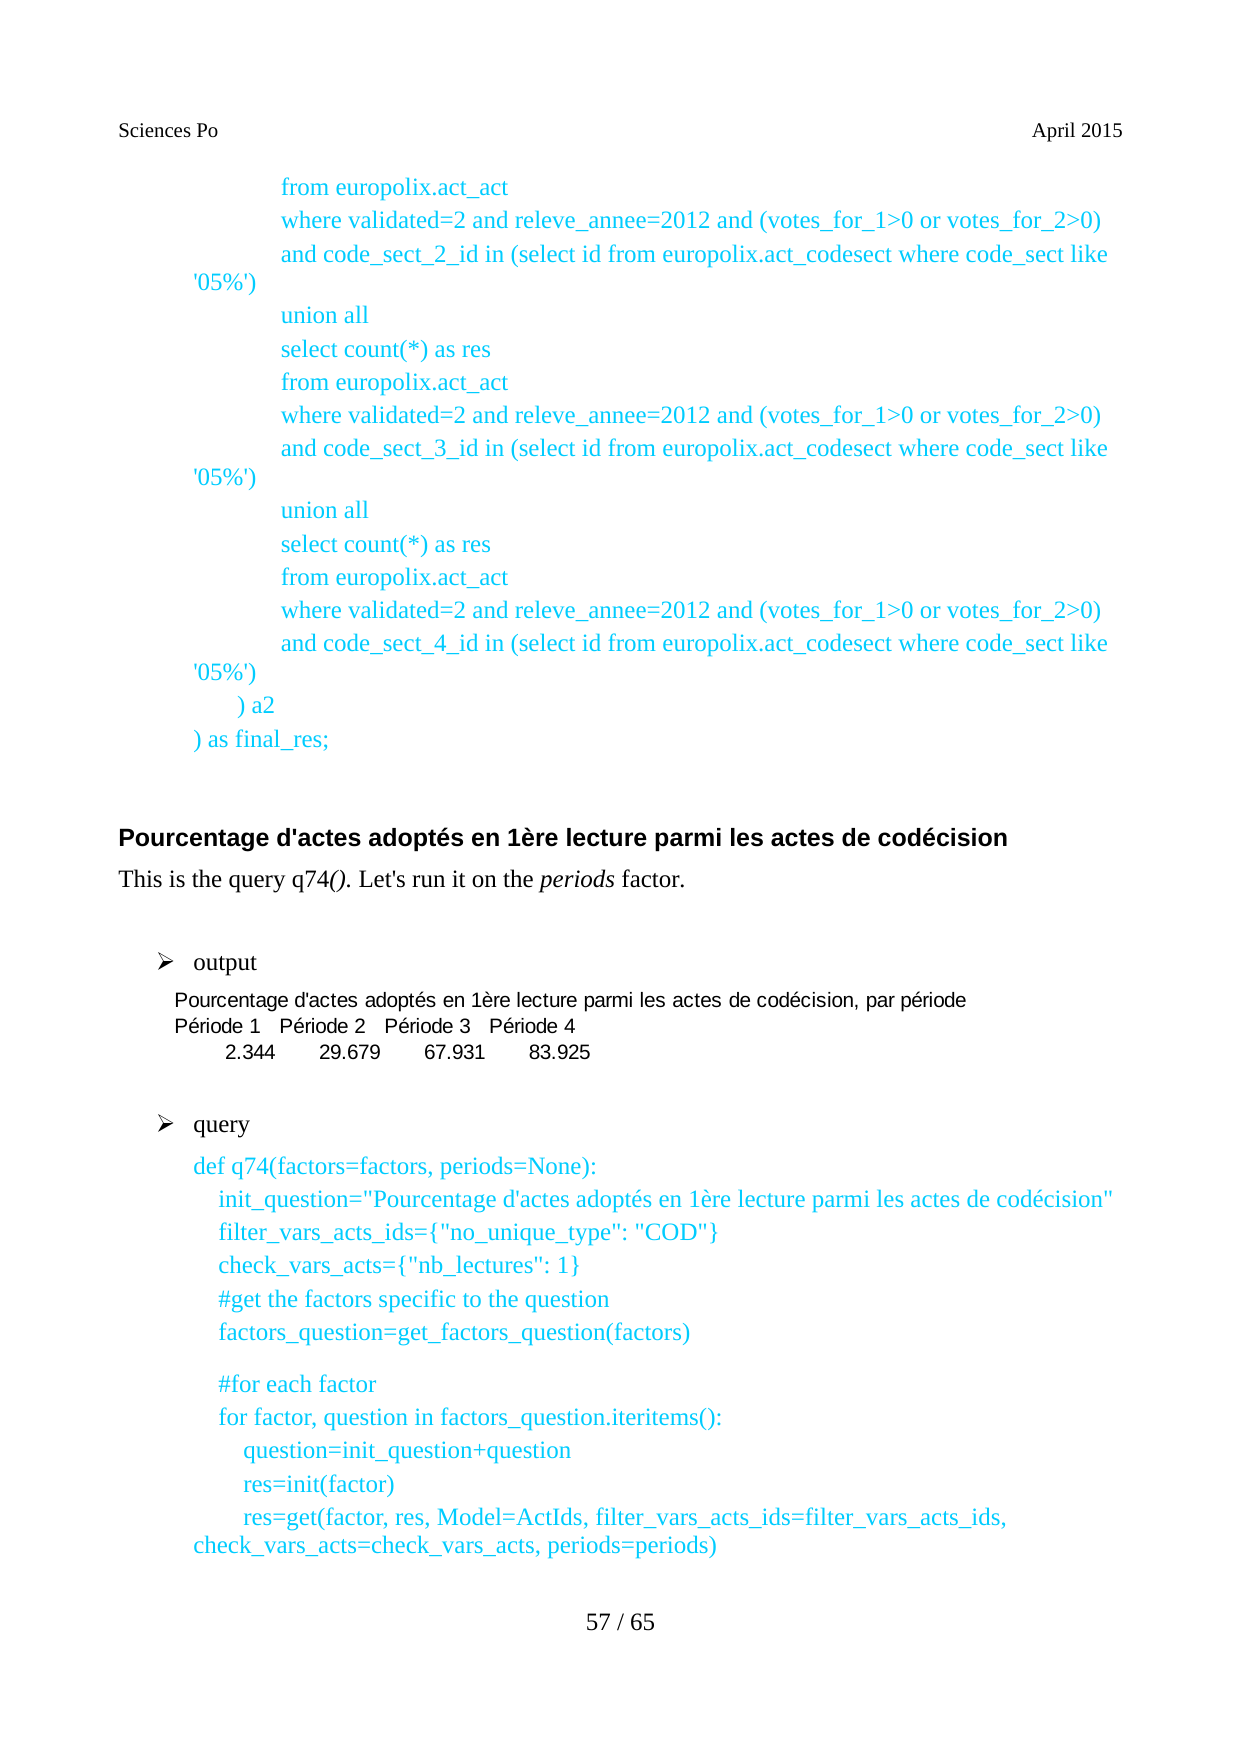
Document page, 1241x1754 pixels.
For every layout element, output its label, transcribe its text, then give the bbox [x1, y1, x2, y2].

text and code_sect_4_id in (select id from europolix.act_codesect where code_sect like '05%') [193, 628, 1122, 686]
text and code_sect_2_id in (select id from europolix.act_codesect where code_sect like '05%') [193, 239, 1122, 296]
text This is the query q74(). Let's run it on the periods factor. [118, 864, 1122, 893]
text where validated=2 and releve_annee=2012 and (votes_for_1>0 or votes_for_2>0) [193, 400, 1122, 429]
picture [1067, 409, 1076, 414]
text and code_sect_3_id in (select id from europolix.act_codesect where code_sect like '05%') [193, 433, 1122, 491]
picture [1067, 214, 1076, 219]
text res=init(factor) [193, 1469, 1122, 1497]
text select count(*) as res [193, 529, 1122, 557]
text select count(*) as res [193, 334, 1122, 363]
text init_question="Pourcentage d'actes adoptés en 1ère lecture parmi les actes de codécision" [193, 1184, 1122, 1213]
text where validated=2 and releve_annee=2012 and (votes_for_1>0 or votes_for_2>0) [193, 595, 1122, 624]
text union all [193, 301, 1122, 329]
text filter_vars_acts_ids={"no_unique_type": "COD"} [193, 1217, 1122, 1246]
text check_vars_acts={"nb_lectures": 1} [193, 1250, 1122, 1279]
list query [156, 1109, 1122, 1138]
text #for each factor [193, 1369, 1122, 1398]
text ) as final_res; [193, 724, 1122, 752]
text question=init_question+question [193, 1435, 1122, 1464]
text #get the factors specific to the question [193, 1284, 1122, 1312]
text for factor, question in factors_question.iteritems(): [193, 1402, 1122, 1431]
subtitle Pourcentage d'actes adoptés en 1ère lecture parmi les actes de codécision [118, 823, 1122, 852]
text res=get(factor, res, Model=ActIds, filter_vars_acts_ids=filter_vars_acts_ids, check_vars_acts=check_vars_acts, periods=periods) [193, 1502, 1122, 1559]
text ) a2 [193, 690, 1122, 719]
list output [156, 947, 1122, 976]
text from europolix.act_act [193, 172, 1122, 201]
text from europolix.act_act [193, 562, 1122, 591]
text from europolix.act_act [193, 367, 1122, 396]
text factors_question=get_factors_question(factors) [193, 1317, 1122, 1346]
picture [1067, 604, 1076, 609]
text where validated=2 and releve_annee=2012 and (votes_for_1>0 or votes_for_2>0) [193, 205, 1122, 234]
text def q74(factors=factors, periods=None): [193, 1151, 1122, 1179]
text union all [193, 496, 1122, 524]
